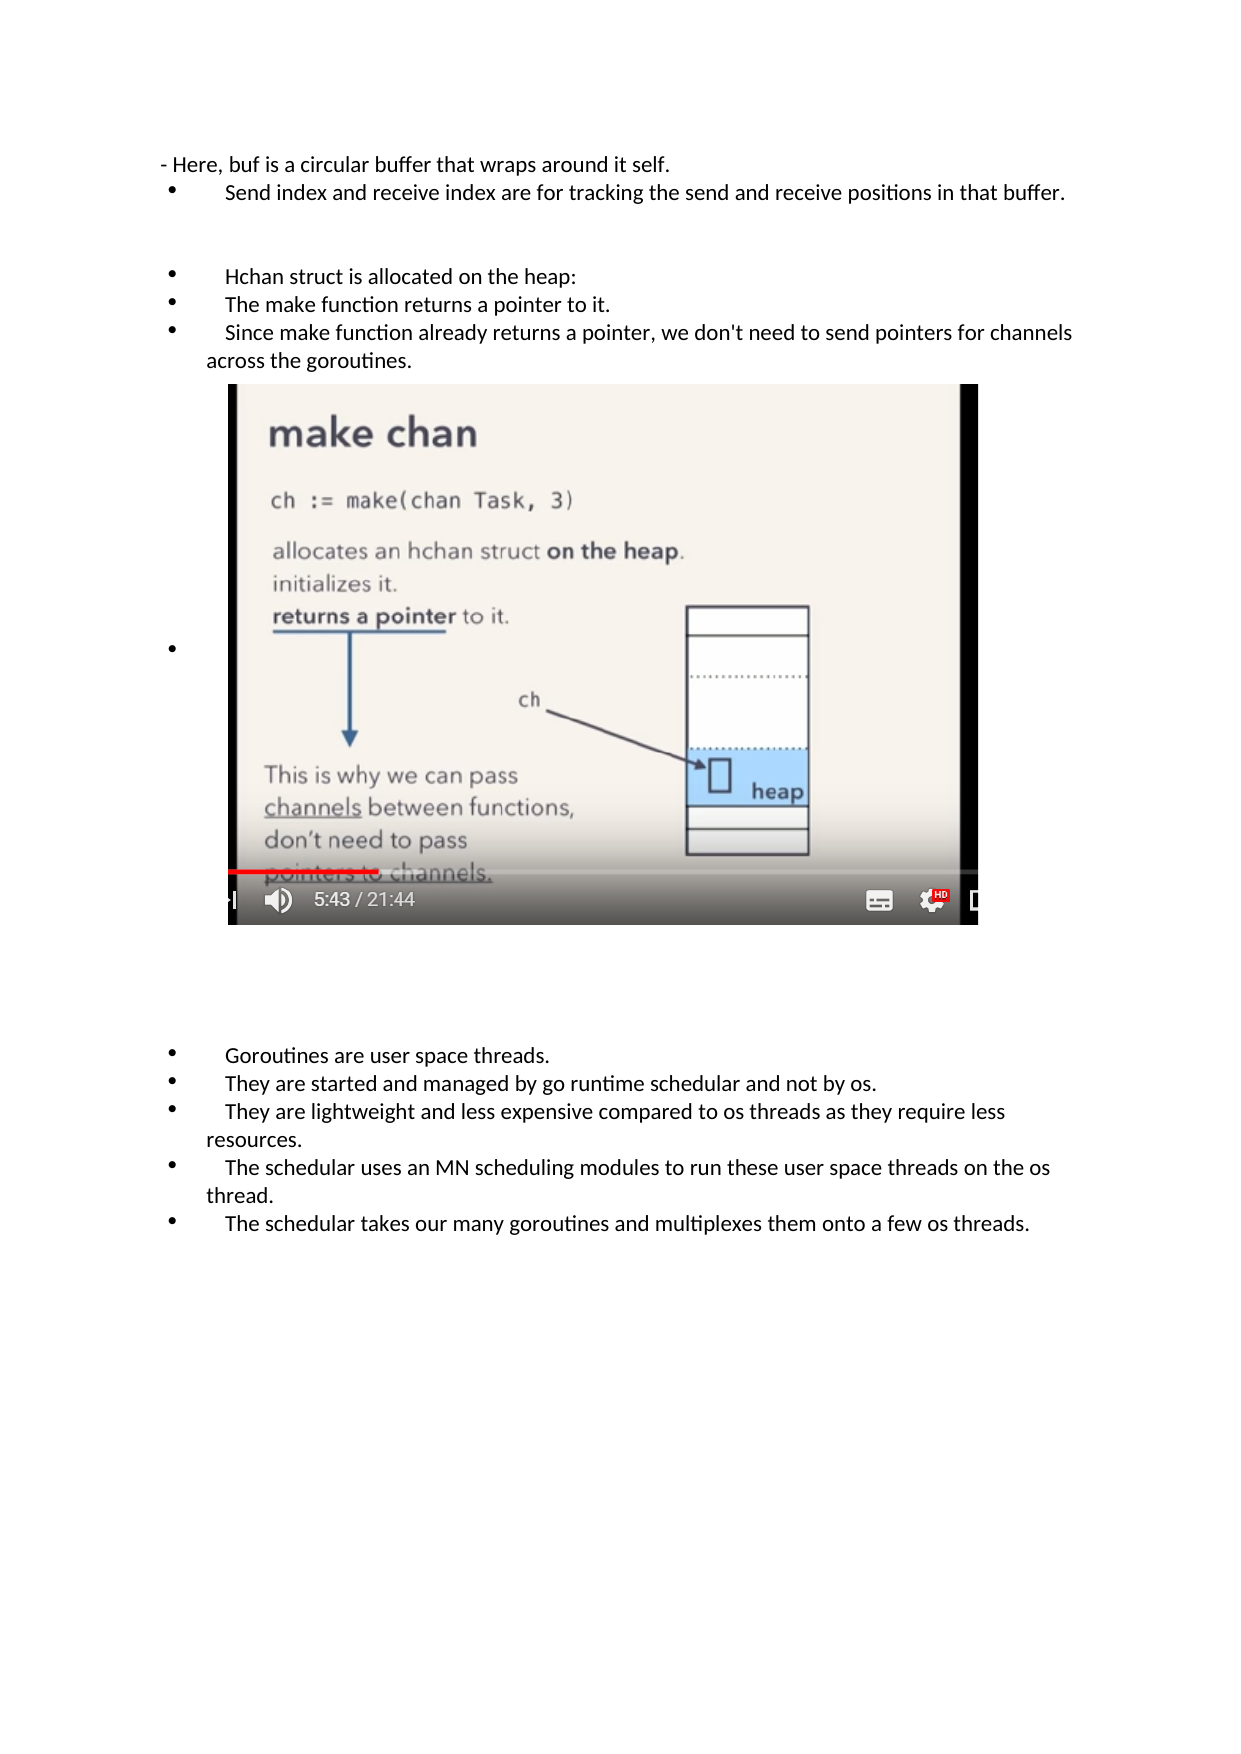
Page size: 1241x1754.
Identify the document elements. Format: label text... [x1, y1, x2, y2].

list Since make function already returns a pointer, we don't need to send pointers for channels across the goroutines. [169, 318, 1090, 374]
list Hchan struct is allocated on the heap: [169, 262, 1090, 290]
list Send index and receive index are for tracking the send and receive positions in that buffer. [169, 178, 1090, 206]
list They are lightweight and less expensive compared to os threads as they require less resources. [169, 1097, 1090, 1153]
text - Here, buf is a circular buffer that wraps around it self. [150, 150, 1090, 178]
picture [228, 374, 979, 925]
list The make function returns a pointer to it. [169, 290, 1090, 318]
list The schedular takes our many goroutines and multiplexes them onto a few os threads. [169, 1209, 1090, 1237]
list The schedular uses an MN scheduling modules to run these user space threads on the os thread. [169, 1153, 1090, 1209]
list Goroutines are user space threads. [169, 1041, 1090, 1069]
list They are started and managed by go runtime schedular and not by os. [169, 1069, 1090, 1097]
